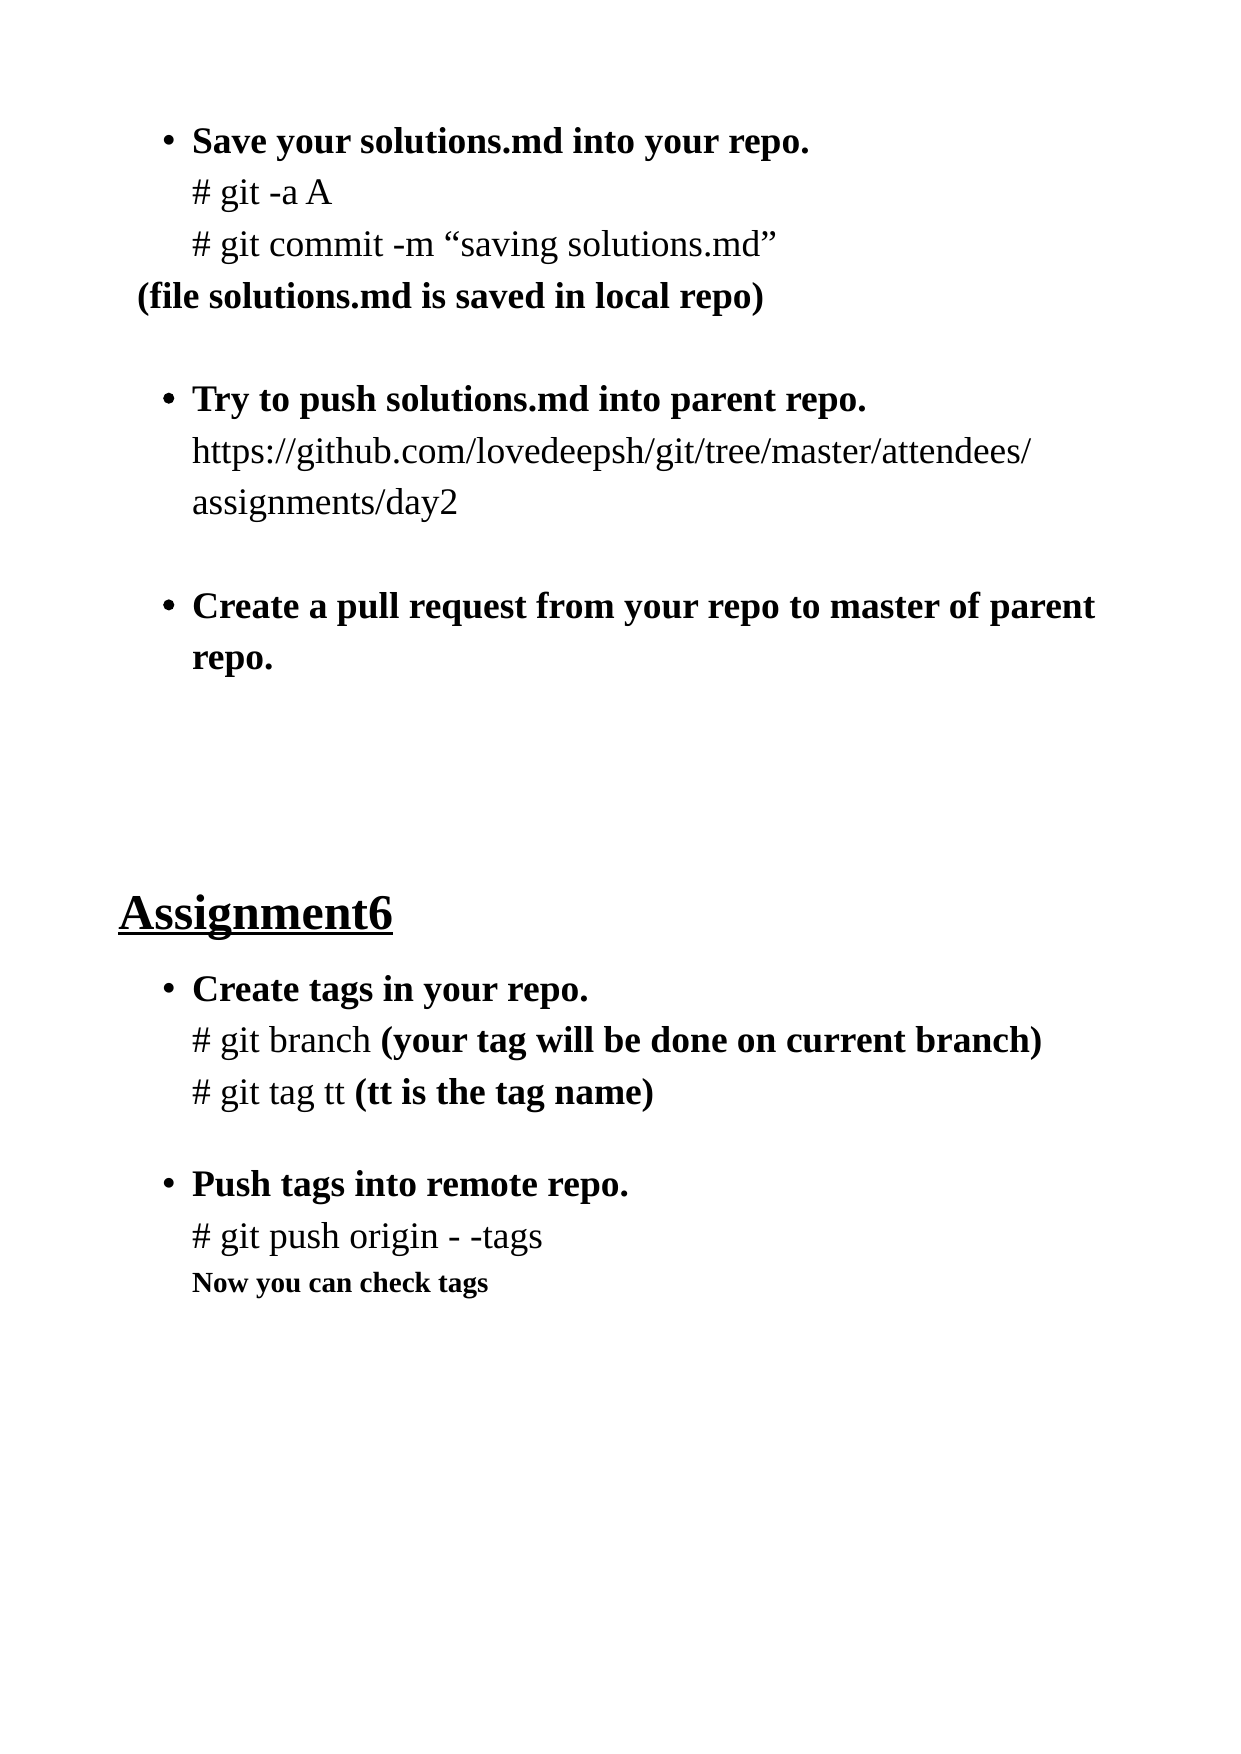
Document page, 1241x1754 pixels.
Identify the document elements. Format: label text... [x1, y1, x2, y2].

list # git -a A [162, 170, 1122, 213]
list Try to push solutions.md into parent repo. [162, 376, 1122, 419]
list Now you can check tags [162, 1265, 1122, 1298]
text Assignment6 [118, 883, 1122, 940]
list # git commit -m “saving solutions.md” [162, 221, 1122, 264]
list Create tags in your repo. [162, 966, 1122, 1009]
list Push tags into remote repo. [162, 1161, 1122, 1204]
list Create a pull request from your repo to master of parent repo. [162, 583, 1122, 678]
list # git push origin - -tags [162, 1213, 1122, 1256]
list https://github.com/lovedeepsh/git/tree/master/attendees/assignments/day2 [162, 428, 1122, 523]
list # git branch (your tag will be done on current branch) [162, 1018, 1122, 1061]
list Save your solutions.md into your repo. [162, 118, 1122, 161]
text (file solutions.md is saved in local repo) [118, 273, 1122, 316]
list # git tag tt (tt is the tag name) [162, 1069, 1122, 1113]
